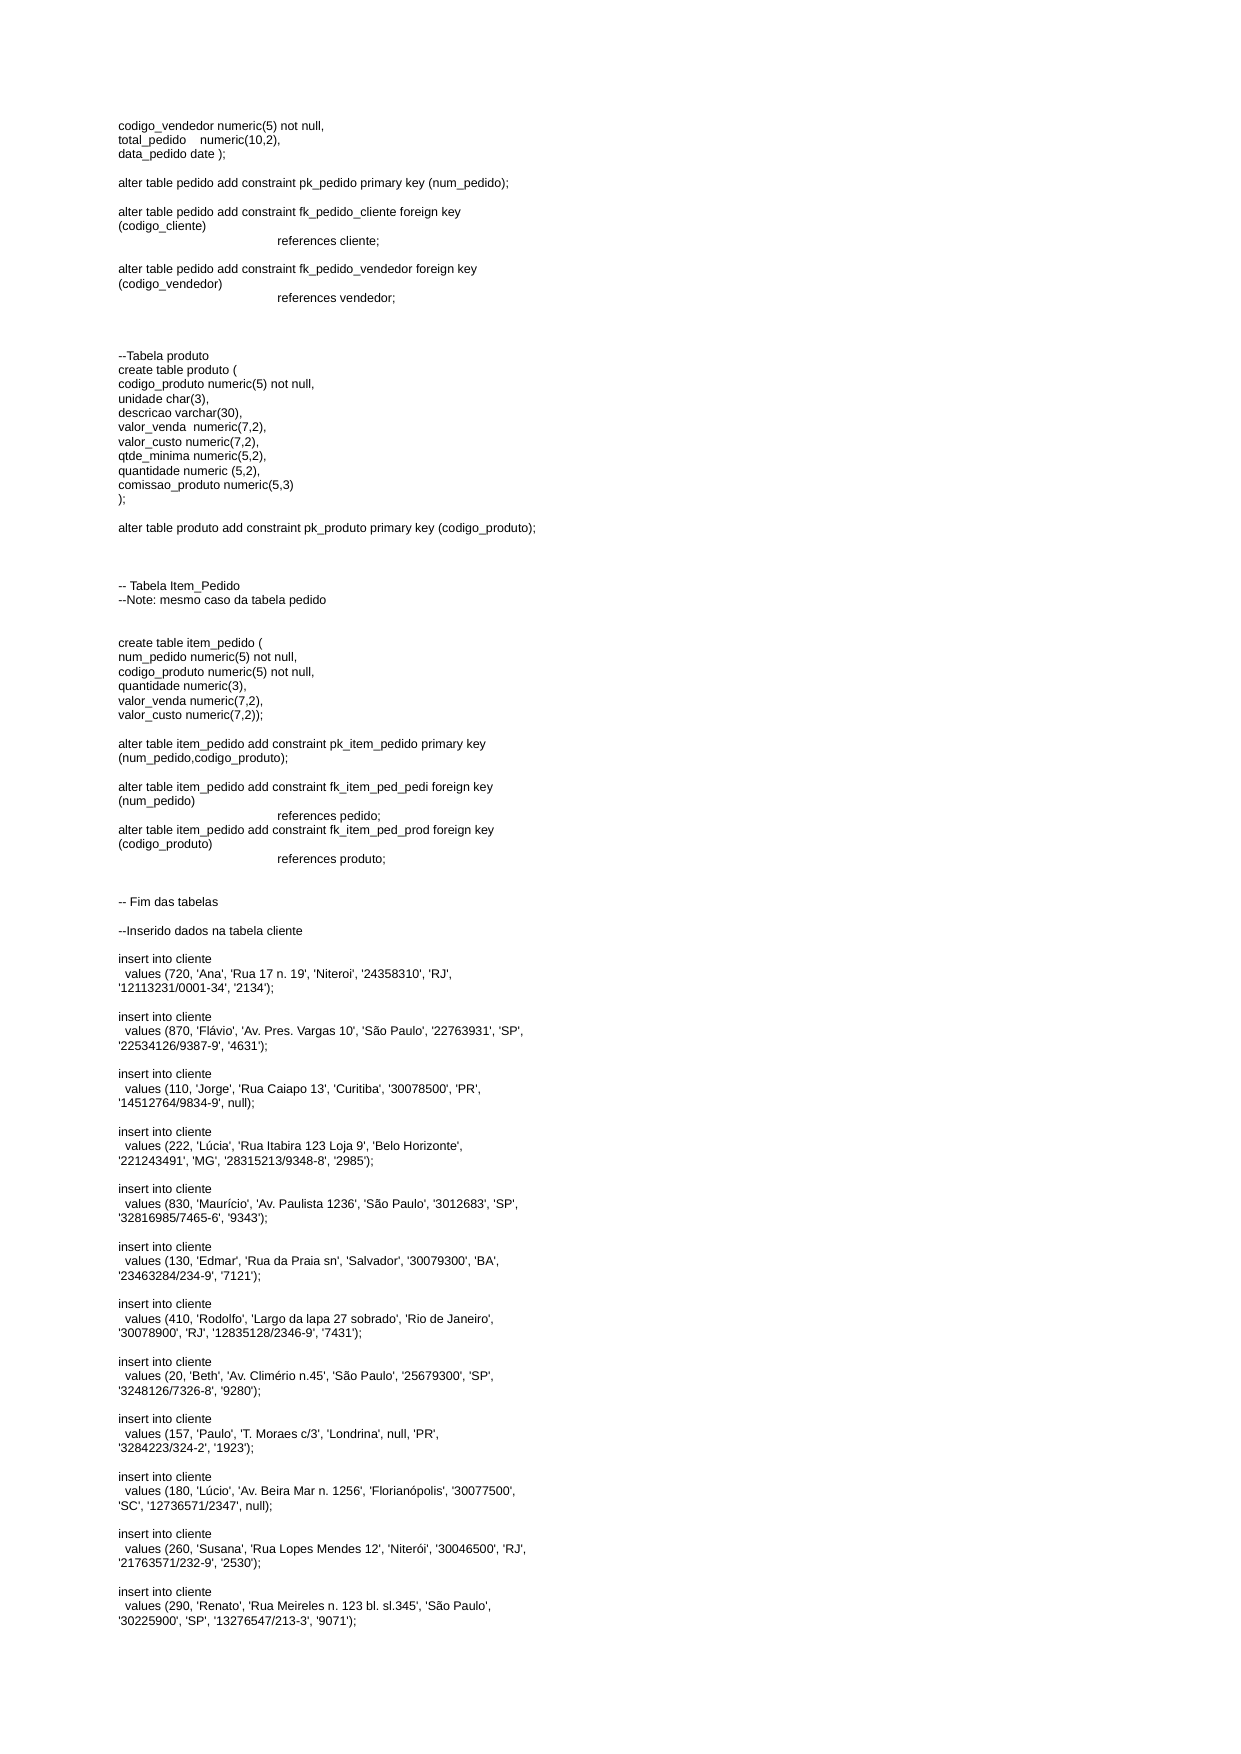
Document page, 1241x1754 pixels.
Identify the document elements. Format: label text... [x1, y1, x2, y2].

text --Inserido dados na tabela cliente [118, 923, 1122, 937]
text comissao_produto numeric(5,3) [118, 477, 1122, 492]
text insert into cliente [118, 1354, 1122, 1369]
text qtde_minima numeric(5,2), [118, 449, 1122, 463]
text insert into cliente [118, 952, 1122, 966]
text insert into cliente [118, 1182, 1122, 1196]
text alter table produto add constraint pk_produto primary key (codigo_produto); [118, 521, 1122, 535]
text insert into cliente [118, 1239, 1122, 1254]
text values (720, 'Ana', 'Rua 17 n. 19', 'Niteroi', '24358310', 'RJ', [118, 966, 1122, 981]
text '22534126/9387-9', '4631'); [118, 1038, 1122, 1052]
text insert into cliente [118, 1527, 1122, 1541]
text values (260, 'Susana', 'Rua Lopes Mendes 12', 'Niterói', '30046500', 'RJ', [118, 1541, 1122, 1556]
text insert into cliente [118, 1297, 1122, 1311]
text values (110, 'Jorge', 'Rua Caiapo 13', 'Curitiba', '30078500', 'PR', [118, 1081, 1122, 1096]
text references pedido; [118, 808, 1122, 822]
text create table item_pedido ( [118, 636, 1122, 650]
text codigo_produto numeric(5) not null, [118, 377, 1122, 391]
text 'SC', '12736571/2347', null); [118, 1498, 1122, 1512]
text '23463284/234-9', '7121'); [118, 1268, 1122, 1282]
text insert into cliente [118, 1412, 1122, 1426]
text ); [118, 492, 1122, 506]
text values (20, 'Beth', 'Av. Climério n.45', 'São Paulo', '25679300', 'SP', [118, 1369, 1122, 1383]
text values (157, 'Paulo', 'T. Moraes c/3', 'Londrina', null, 'PR', [118, 1426, 1122, 1441]
text quantidade numeric (5,2), [118, 463, 1122, 477]
text (num_pedido,codigo_produto); [118, 751, 1122, 765]
text '30078900', 'RJ', '12835128/2346-9', '7431'); [118, 1326, 1122, 1340]
text valor_custo numeric(7,2), [118, 434, 1122, 449]
text '32816985/7465-6', '9343'); [118, 1211, 1122, 1225]
text insert into cliente [118, 1469, 1122, 1484]
text alter table pedido add constraint fk_pedido_cliente foreign key [118, 204, 1122, 219]
text '3248126/7326-8', '9280'); [118, 1383, 1122, 1397]
text '21763571/232-9', '2530'); [118, 1556, 1122, 1570]
text -- Fim das tabelas [118, 894, 1122, 909]
text -- Tabela Item_Pedido [118, 578, 1122, 592]
text alter table item_pedido add constraint fk_item_ped_pedi foreign key [118, 779, 1122, 794]
text --Tabela produto [118, 348, 1122, 362]
text '221243491', 'MG', '28315213/9348-8', '2985'); [118, 1153, 1122, 1167]
text quantidade numeric(3), [118, 679, 1122, 693]
text alter table pedido add constraint fk_pedido_vendedor foreign key [118, 262, 1122, 276]
text '30225900', 'SP', '13276547/213-3', '9071'); [118, 1613, 1122, 1627]
text values (410, 'Rodolfo', 'Largo da lapa 27 sobrado', 'Rio de Janeiro', [118, 1311, 1122, 1326]
text (num_pedido) [118, 794, 1122, 808]
text (codigo_cliente) [118, 219, 1122, 233]
text values (130, 'Edmar', 'Rua da Praia sn', 'Salvador', '30079300', 'BA', [118, 1254, 1122, 1268]
text data_pedido date ); [118, 147, 1122, 161]
text values (180, 'Lúcio', 'Av. Beira Mar n. 1256', 'Florianópolis', '30077500', [118, 1484, 1122, 1498]
text unidade char(3), [118, 391, 1122, 406]
text codigo_vendedor numeric(5) not null, [118, 118, 1122, 132]
text --Note: mesmo caso da tabela pedido [118, 592, 1122, 607]
text '14512764/9834-9', null); [118, 1096, 1122, 1110]
text valor_venda numeric(7,2), [118, 693, 1122, 707]
text insert into cliente [118, 1067, 1122, 1081]
text insert into cliente [118, 1124, 1122, 1139]
text values (870, 'Flávio', 'Av. Pres. Vargas 10', 'São Paulo', '22763931', 'SP', [118, 1024, 1122, 1038]
text valor_venda numeric(7,2), [118, 420, 1122, 434]
text num_pedido numeric(5) not null, [118, 650, 1122, 664]
text total_pedido numeric(10,2), [118, 132, 1122, 147]
text values (830, 'Maurício', 'Av. Paulista 1236', 'São Paulo', '3012683', 'SP', [118, 1196, 1122, 1211]
text alter table item_pedido add constraint fk_item_ped_prod foreign key [118, 822, 1122, 837]
text codigo_produto numeric(5) not null, [118, 664, 1122, 679]
text descricao varchar(30), [118, 406, 1122, 420]
text values (290, 'Renato', 'Rua Meireles n. 123 bl. sl.345', 'São Paulo', [118, 1599, 1122, 1613]
text references produto; [118, 851, 1122, 866]
text references cliente; [118, 233, 1122, 247]
text (codigo_produto) [118, 837, 1122, 851]
text insert into cliente [118, 1584, 1122, 1599]
text insert into cliente [118, 1009, 1122, 1024]
text valor_custo numeric(7,2)); [118, 707, 1122, 722]
text values (222, 'Lúcia', 'Rua Itabira 123 Loja 9', 'Belo Horizonte', [118, 1139, 1122, 1153]
text '3284223/324-2', '1923'); [118, 1441, 1122, 1455]
text (codigo_vendedor) [118, 276, 1122, 291]
text references vendedor; [118, 291, 1122, 305]
text alter table pedido add constraint pk_pedido primary key (num_pedido); [118, 176, 1122, 190]
text alter table item_pedido add constraint pk_item_pedido primary key [118, 736, 1122, 751]
text create table produto ( [118, 362, 1122, 377]
text '12113231/0001-34', '2134'); [118, 981, 1122, 995]
